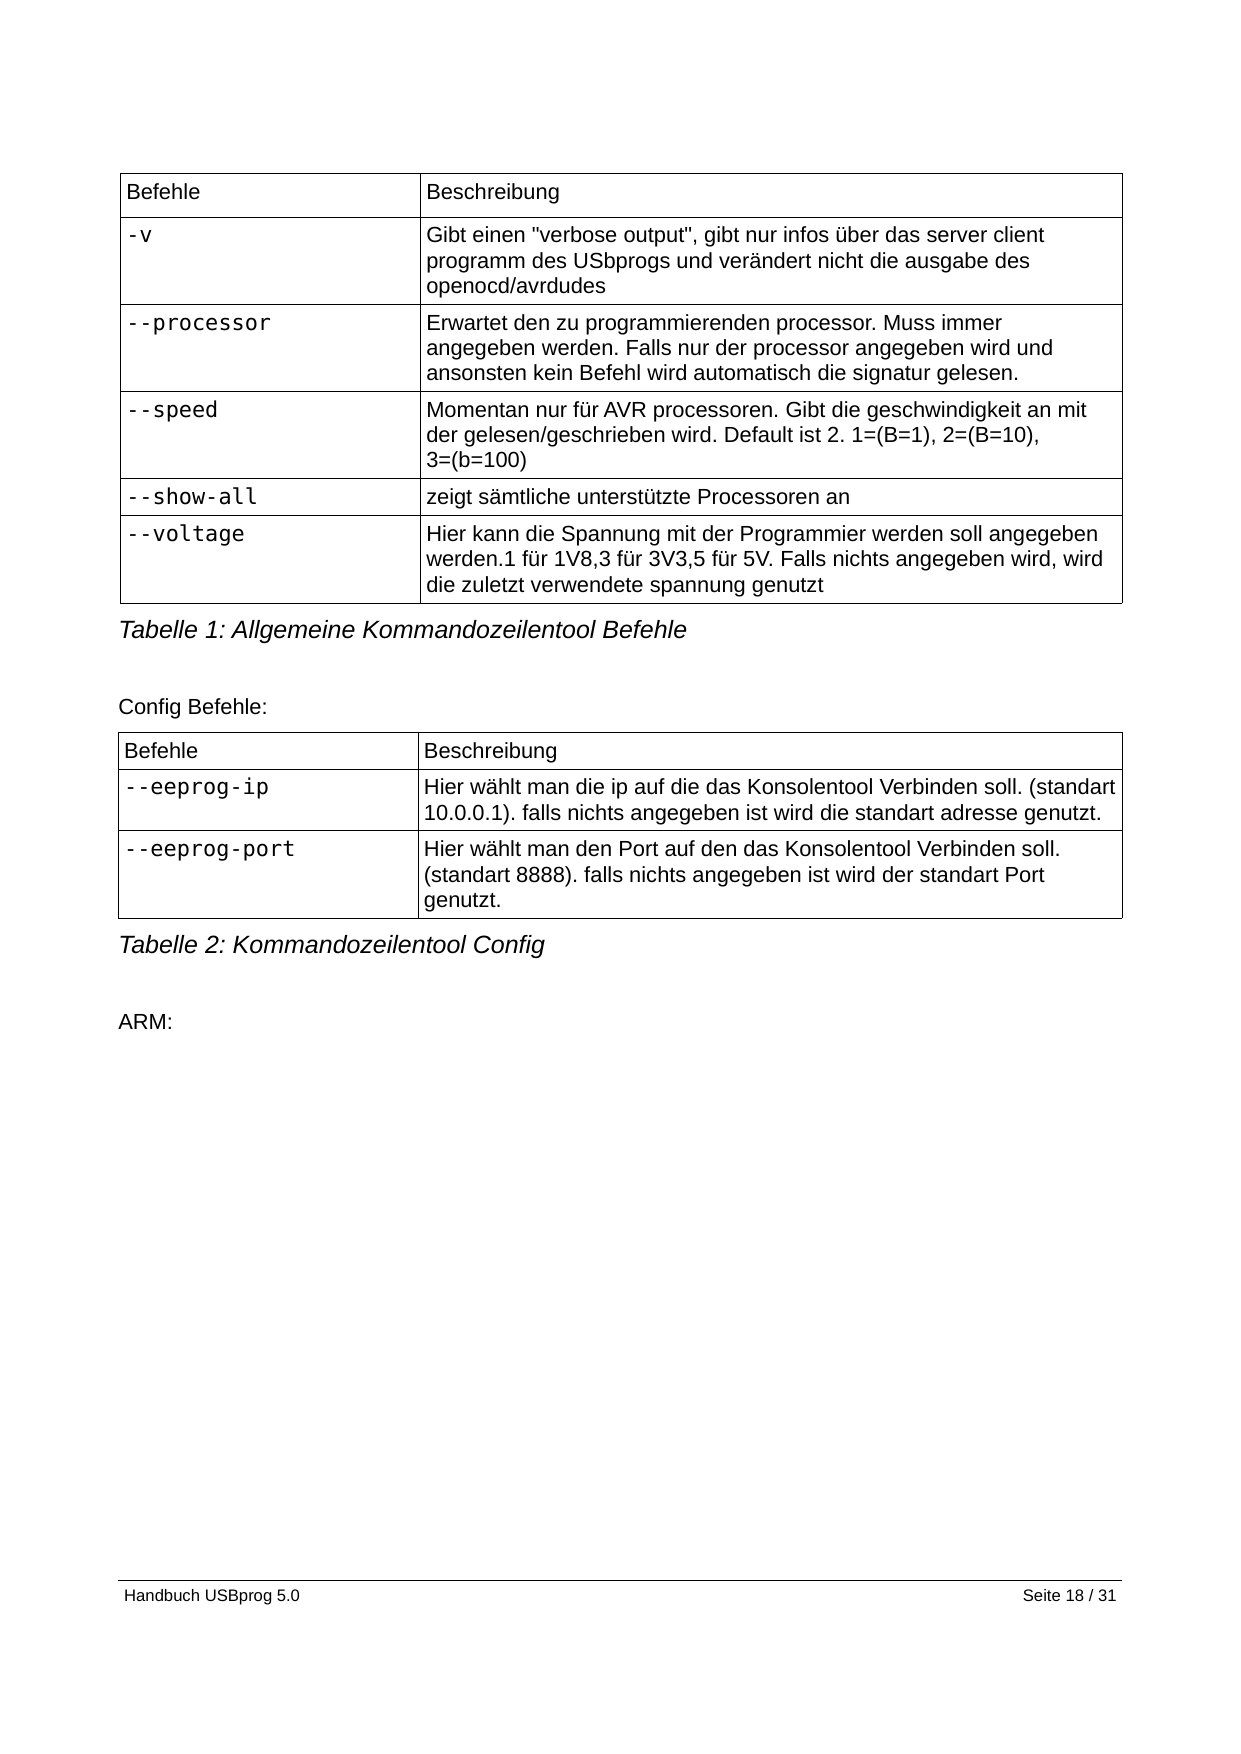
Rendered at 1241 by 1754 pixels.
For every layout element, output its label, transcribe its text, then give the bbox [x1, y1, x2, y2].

text ARM: [118, 1009, 1122, 1034]
table_cell --show-all [121, 479, 420, 515]
table_header Beschreibung [421, 174, 1122, 217]
table_cell Erwartet den zu programmierenden processor. Muss immer angegeben werden. Falls nur der processor angegeben wird und ansonsten kein Befehl wird automatisch die signatur gelesen. [421, 305, 1122, 391]
table_cell Gibt einen "verbose output", gibt nur infos über das server client programm des USbprogs und verändert nicht die ausgabe des openocd/avrdudes [421, 218, 1122, 304]
table_cell -v [121, 218, 420, 304]
text Tabelle 2: Kommandozeilentool Config [118, 930, 1122, 959]
table_header Befehle [119, 733, 418, 768]
table_cell Hier kann die Spannung mit der Programmier werden soll angegeben werden.1 für 1V8,3 für 3V3,5 für 5V. Falls nichts angegeben wird, wird die zuletzt verwendete spannung genutzt [421, 516, 1122, 602]
table_header Beschreibung [419, 733, 1122, 768]
table_cell --eeprog-port [119, 831, 418, 918]
table_cell Hier wählt man die ip auf die das Konsolentool Verbinden soll. (standart 10.0.0.1). falls nichts angegeben ist wird die standart adresse genutzt. [419, 770, 1122, 830]
table_cell Hier wählt man den Port auf den das Konsolentool Verbinden soll. (standart 8888). falls nichts angegeben ist wird der standart Port genutzt. [419, 831, 1122, 918]
table_cell --voltage [121, 516, 420, 602]
table_cell --speed [121, 392, 420, 478]
text Tabelle 1: Allgemeine Kommandozeilentool Befehle [118, 615, 1122, 644]
table_cell --processor [121, 305, 420, 391]
text Config Befehle: [118, 694, 1122, 719]
table_header Befehle [121, 174, 420, 217]
table_cell Momentan nur für AVR processoren. Gibt die geschwindigkeit an mit der gelesen/geschrieben wird. Default ist 2. 1=(B=1), 2=(B=10), 3=(b=100) [421, 392, 1122, 478]
table_cell --eeprog-ip [119, 770, 418, 830]
table_cell zeigt sämtliche unterstützte Processoren an [421, 479, 1122, 515]
